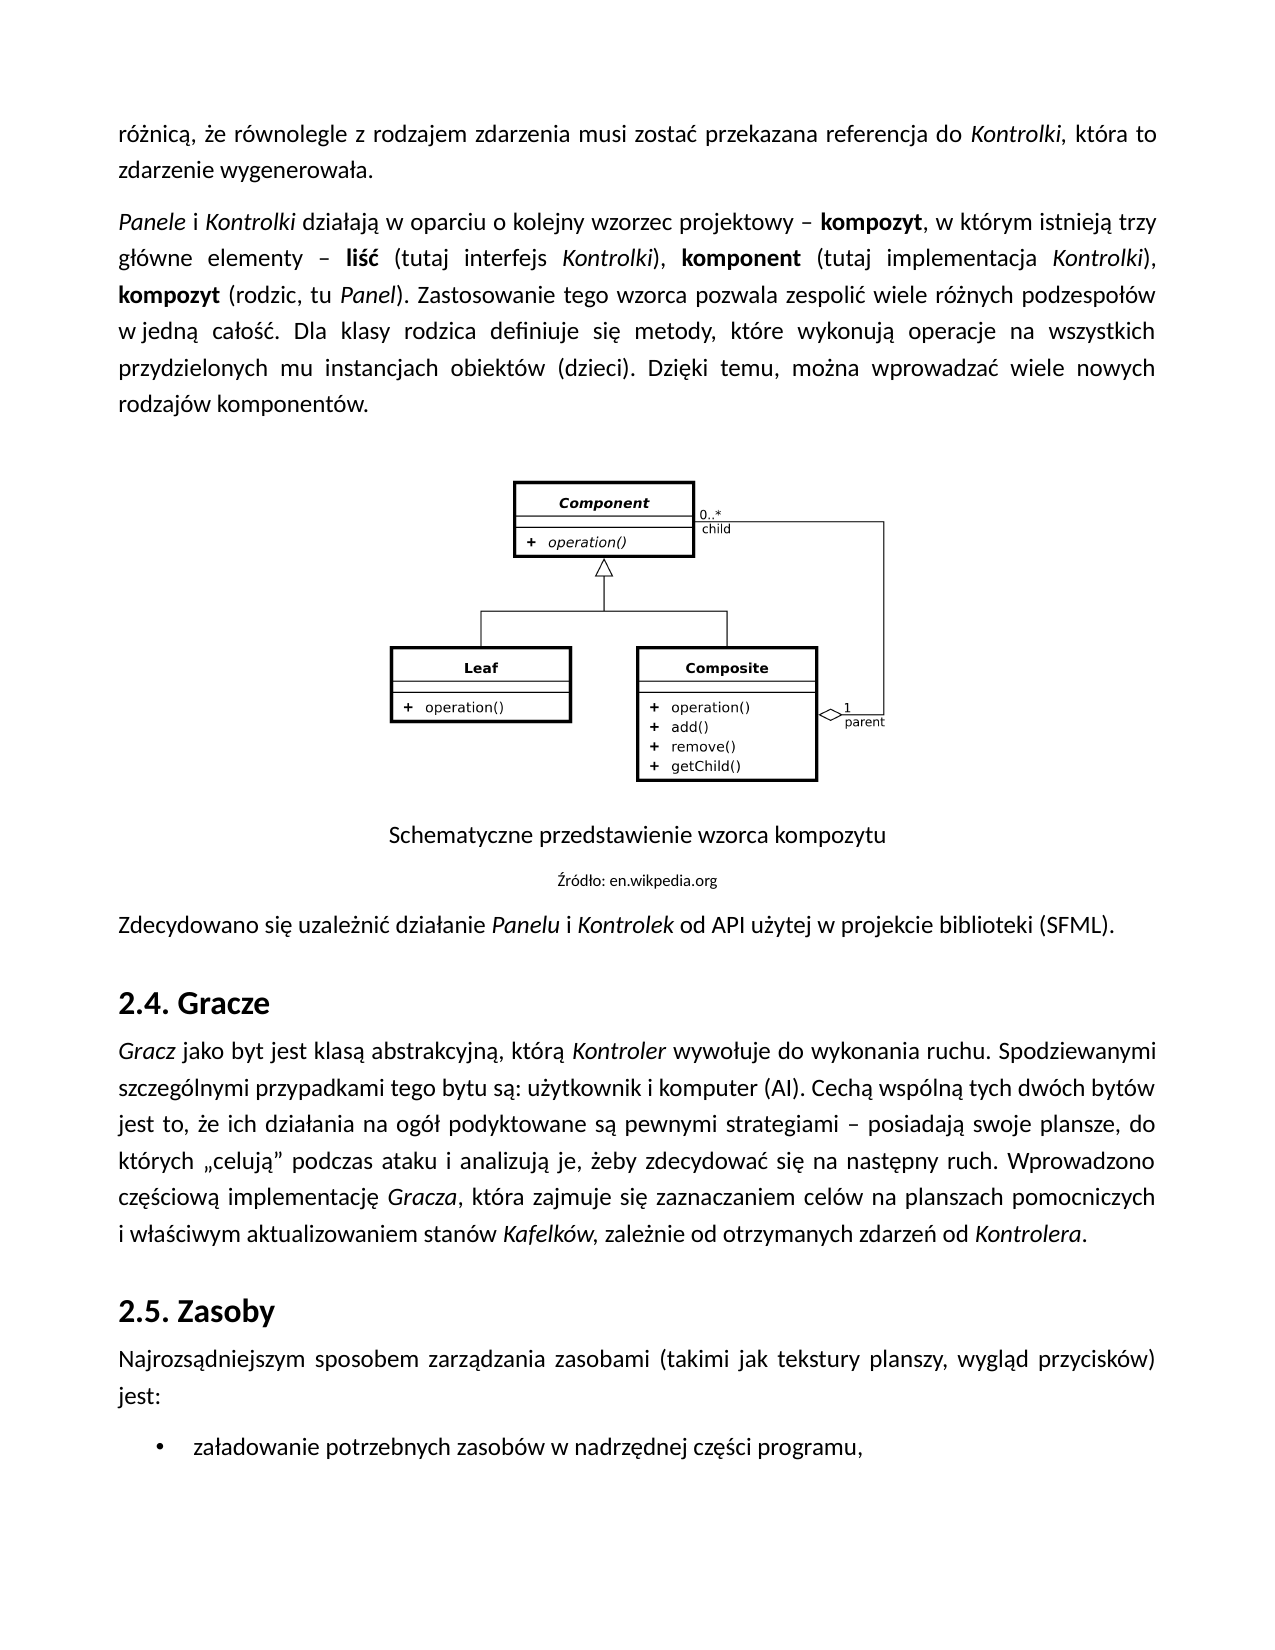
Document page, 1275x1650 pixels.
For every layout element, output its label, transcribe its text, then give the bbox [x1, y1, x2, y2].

picture [369, 460, 906, 807]
subtitle 2.5. Zasoby [118, 1290, 1157, 1331]
text Najrozsądniejszym sposobem zarządzania zasobami (takimi jak tekstury planszy, wygląd przycisków) jest: [118, 1343, 1157, 1410]
text Zdecydowano się uzależnić działanie Panelu i Kontrolek od API użytej w projekcie biblioteki (SFML). [118, 910, 1157, 940]
text różnicą, że równolegle z rodzajem zdarzenia musi zostać przekazana referencja do Kontrolki, która to zdarzenie wygenerowała. [118, 118, 1157, 185]
text Schematyczne przedstawienie wzorca kompozytu [118, 819, 1157, 850]
list załadowanie potrzebnych zasobów w nadrzędnej części programu, [156, 1431, 1157, 1462]
text Gracz jako byt jest klasą abstrakcyjną, którą Kontroler wywołuje do wykonania ruchu. Spodziewanymi szczególnymi przypadkami tego bytu są: użytkownik i komputer (AI). Cechą wspólną tych dwóch bytów jest to, że ich działania na ogół podyktowane są pewnymi strategiami – posiadają swoje plansze, do których „celują” podczas ataku i analizują je, żeby zdecydować się na następny ruch. Wprowadzono częściową implementację Gracza, która zajmuje się zaznaczaniem celów na planszach pomocniczych i właściwym aktualizowaniem stanów Kafelków, zależnie od otrzymanych zdarzeń od Kontrolera. [118, 1035, 1157, 1248]
text Źródło: en.wikpedia.org [118, 871, 1157, 891]
text Panele i Kontrolki działają w oparciu o kolejny wzorzec projektowy – kompozyt, w którym istnieją trzy główne elementy – liść (tutaj interfejs Kontrolki), komponent (tutaj implementacja Kontrolki), kompozyt (rodzic, tu Panel). Zastosowanie tego wzorca pozwala zespolić wiele różnych podzespołów w jedną całość. Dla klasy rodzica definiuje się metody, które wykonują operacje na wszystkich przydzielonych mu instancjach obiektów (dzieci). Dzięki temu, można wprowadzać wiele nowych rodzajów komponentów. [118, 206, 1157, 419]
subtitle 2.4. Gracze [118, 982, 1157, 1023]
